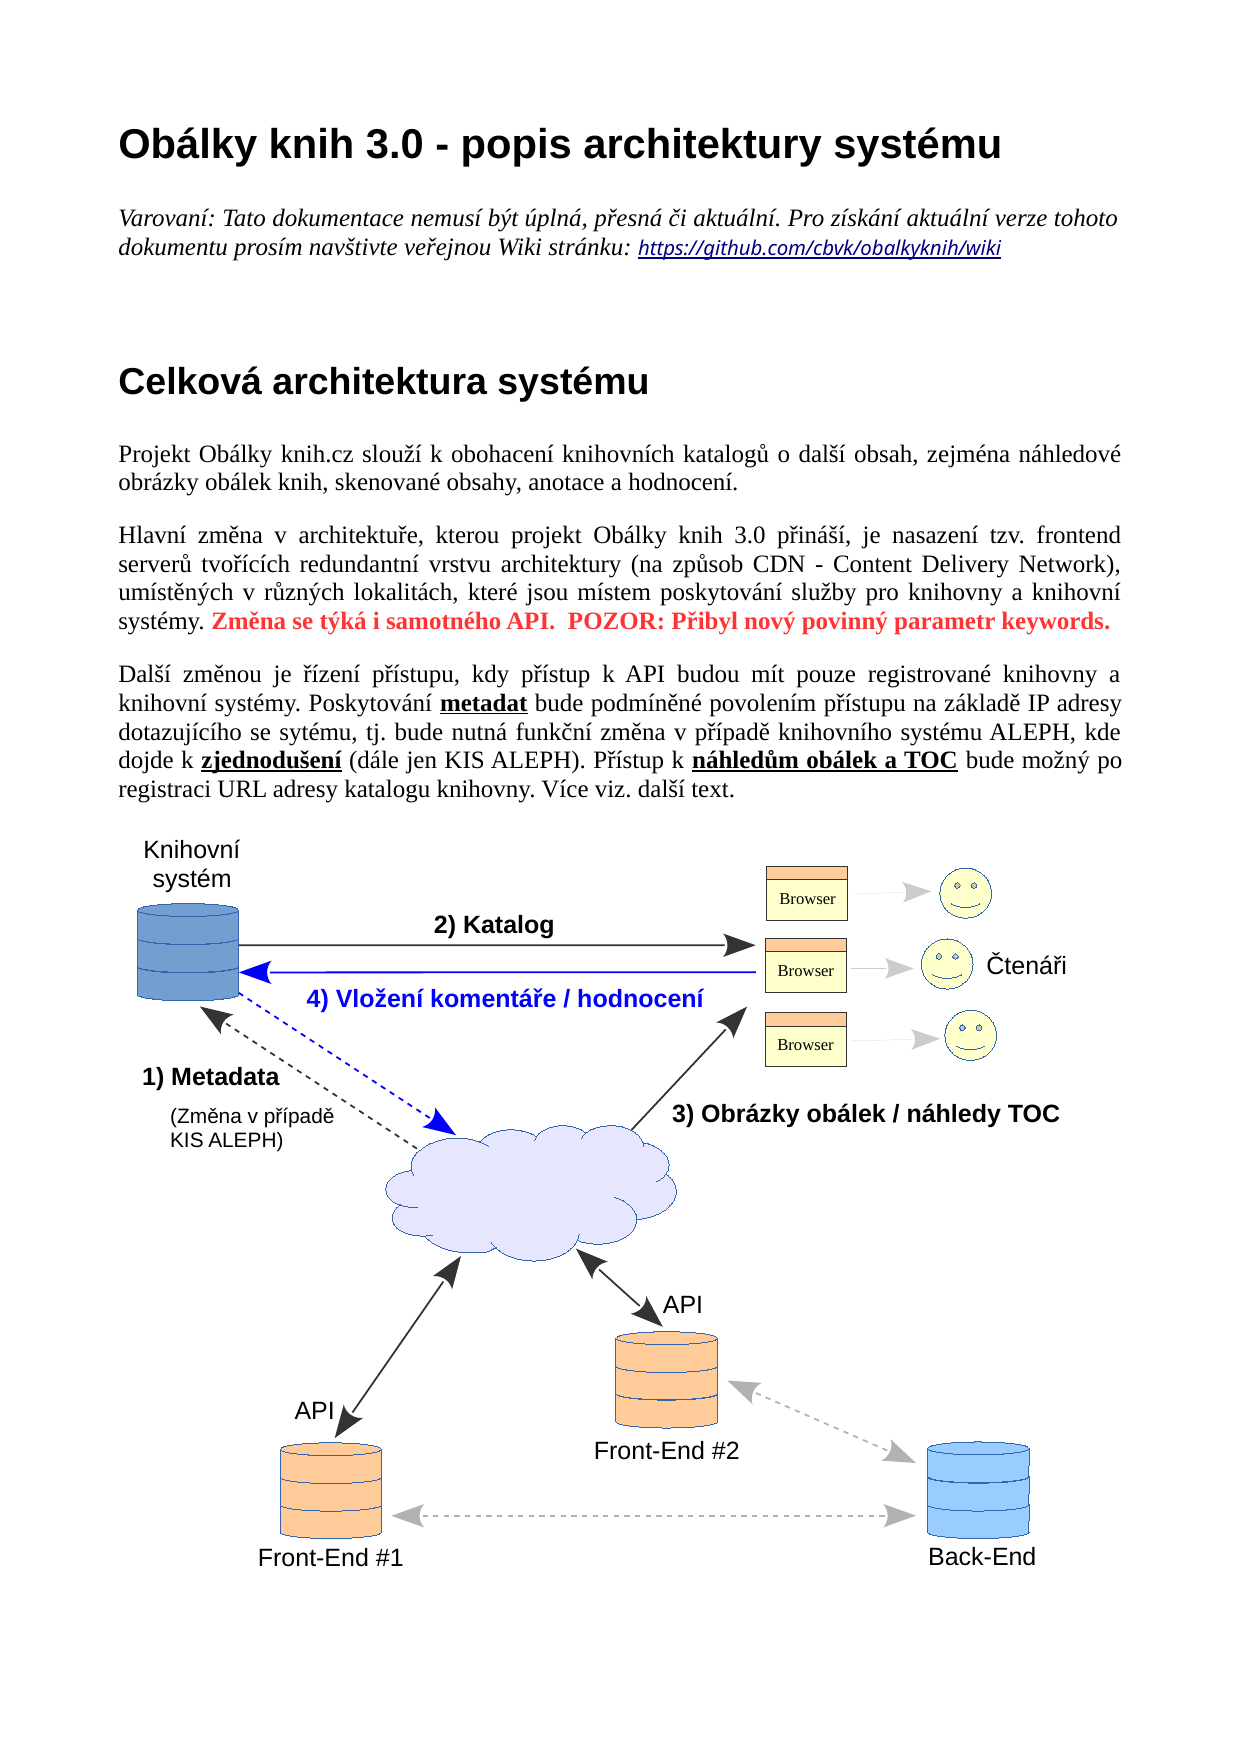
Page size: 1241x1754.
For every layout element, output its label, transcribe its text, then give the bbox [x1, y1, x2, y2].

text Další změnou je řízení přístupu, kdy přístup k API budou mít pouze registrované knihovny a knihovní systémy. Poskytování metadat bude podmíněné povolením přístupu na základě IP adresy dotazujícího se sytému, tj. bude nutná funkční změna v případě knihovního systému ALEPH, kde dojde k zjednodušení (dále jen KIS ALEPH). Přístup k náhledům obálek a TOC bude možný po registraci URL adresy katalogu knihovny. Více viz. další text. [118, 659, 1122, 803]
text Projekt Obálky knih.cz slouží k obohacení knihovních katalogů o další obsah, zejména náhledové obrázky obálek knih, skenované obsahy, anotace a hodnocení. [118, 439, 1122, 496]
subtitle Celková architektura systému [118, 359, 1122, 403]
text Varovaní: Tato dokumentace nemusí být úplná, přesná či aktuální. Pro získání aktuální verze tohoto dokumentu prosím navštivte veřejnou Wiki stránku: https://github.com/cbvk/obalkyknih/wiki [118, 203, 1122, 261]
text Hlavní změna v architektuře, kterou projekt Obálky knih 3.0 přináší, je nasazení tzv. frontend serverů tvořících redundantní vrstvu architektury (na způsob CDN - Content Delivery Network), umístěných v různých lokalitách, které jsou místem poskytování služby pro knihovny a knihovní systémy. Změna se týká i samotného API. POZOR: Přibyl nový povinný parametr keywords. [118, 520, 1122, 635]
subtitle Obálky knih 3.0 - popis architektury systému [118, 119, 1122, 167]
